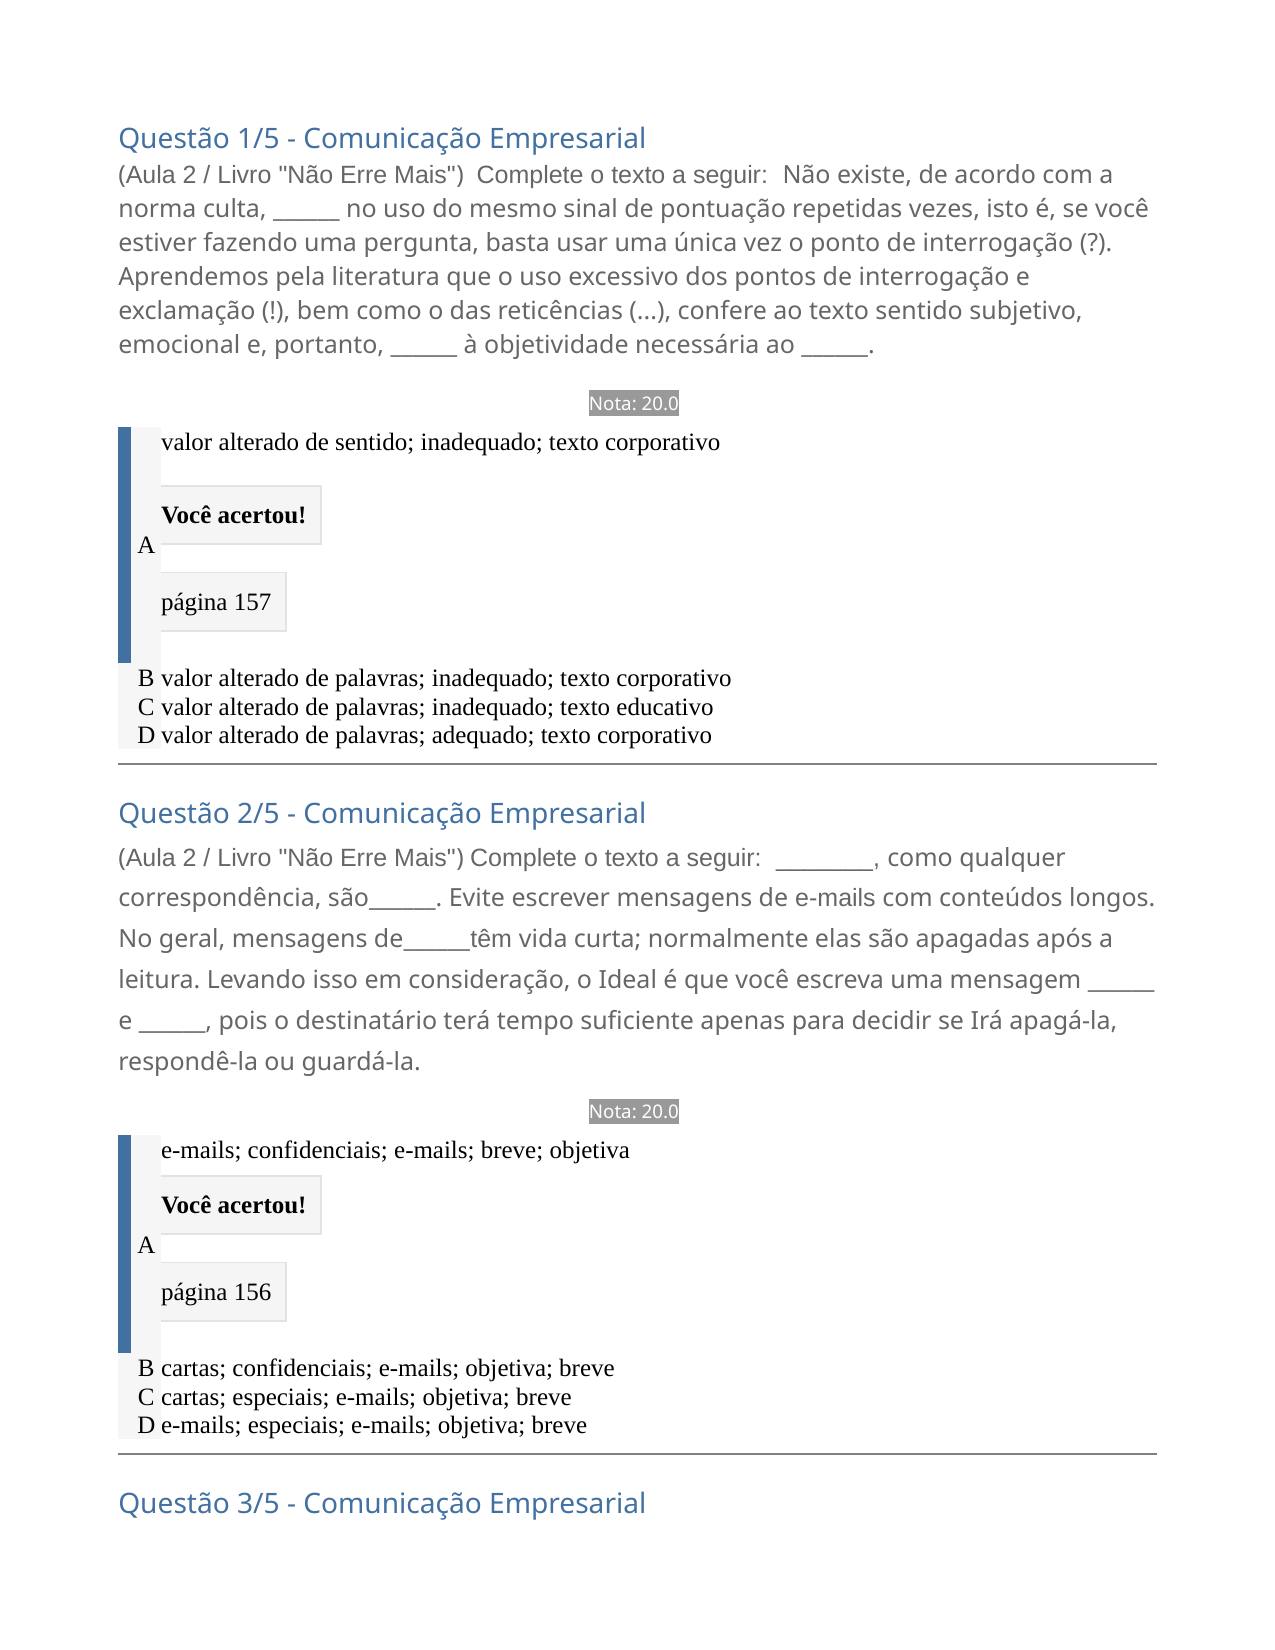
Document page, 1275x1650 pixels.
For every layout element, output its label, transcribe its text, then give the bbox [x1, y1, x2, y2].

text Questão 2/5 - Comunicação Empresarial [118, 793, 1157, 832]
table_cell [118, 692, 131, 720]
table_header A [131, 1135, 161, 1353]
text Nota: 20.0 [118, 1099, 1149, 1124]
text (Aula 2 / Livro "Não Erre Mais") Complete o texto a seguir: _______, como qualquer correspondência, são______. Evite escrever mensagens de e-mails com conteúdos longos. No geral, mensagens de______têm vida curta; normalmente elas são apagadas após a leitura. Levando isso em consideração, o Ideal é que você escreva uma mensagem ______ e ______, pois o desti­natário terá tempo suficiente apenas para decidir se Irá apagá-la, respondê-la ou guardá-la. [118, 839, 1157, 1077]
table_header valor alterado de sentido; inadequado; texto corporativo Você acertou! página 157 [161, 427, 744, 663]
table_cell [118, 720, 131, 749]
table_header A [131, 427, 161, 663]
text Nota: 20.0 [118, 390, 1149, 416]
text Questão 1/5 - Comunicação Empresarial [118, 118, 1157, 156]
table_cell valor alterado de palavras; inadequado; texto educativo [161, 692, 744, 720]
table_cell D [131, 720, 161, 749]
table_cell [118, 663, 131, 692]
table_cell B [131, 1353, 161, 1382]
table_cell C [131, 692, 161, 720]
table_cell e-mails; especiais; e-mails; objetiva; breve [161, 1410, 641, 1439]
text Questão 3/5 - Comunicação Empresarial [118, 1483, 1157, 1522]
table_cell [118, 1382, 131, 1410]
table_cell B [131, 663, 161, 692]
table_cell D [131, 1410, 161, 1439]
table_cell [118, 1410, 131, 1439]
table_cell C [131, 1382, 161, 1410]
text (Aula 2 / Livro "Não Erre Mais") Complete o texto a seguir: Não existe, de acordo com a norma culta, ______ no uso do mesmo sinal de pontuação repetidas vezes, isto é, se você estiver fazendo uma pergunta, basta usar uma única vez o ponto de interrogação (?). Aprendemos pela literatura que o uso excessivo dos pontos de interrogação e exclamação (!), bem como o das reticências (...), confere ao texto sentido subjetivo, emocional e, portanto, ______ à objetividade necessária ao ______. [118, 156, 1157, 361]
table_cell valor alterado de palavras; adequado; texto corporativo [161, 720, 744, 749]
table_header [118, 1135, 131, 1353]
table_cell cartas; confidenciais; e-mails; objetiva; breve [161, 1353, 641, 1382]
table_header [118, 427, 131, 663]
table_cell valor alterado de palavras; inadequado; texto corporativo [161, 663, 744, 692]
table_cell [118, 1353, 131, 1382]
table_header e-mails; confidenciais; e-mails; breve; objetiva Você acertou! página 156 [161, 1135, 641, 1353]
table_cell cartas; especiais; e-mails; objetiva; breve [161, 1382, 641, 1410]
